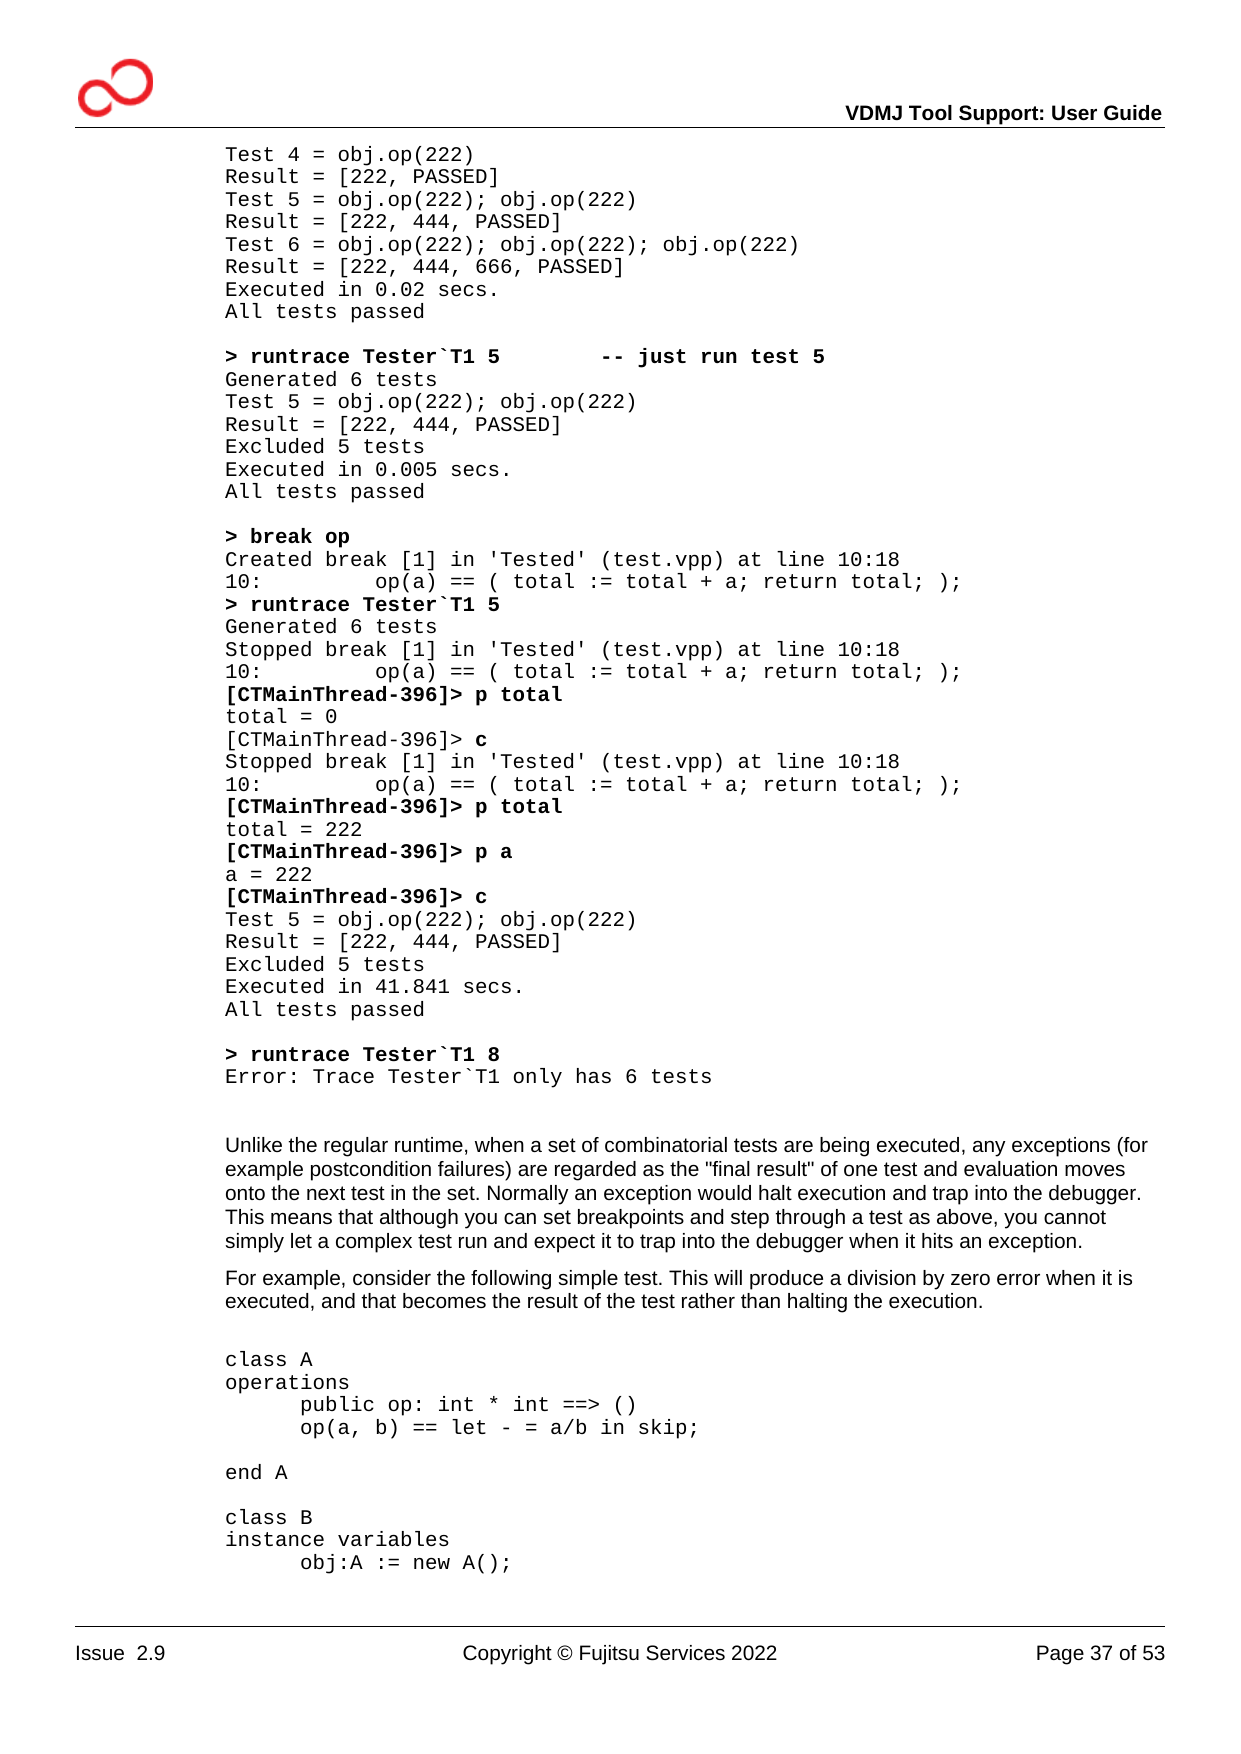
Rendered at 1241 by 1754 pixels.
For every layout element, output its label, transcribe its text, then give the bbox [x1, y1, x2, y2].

text Created break [1] in 'Tested' (test.vpp) at line 10:18 [225, 548, 1165, 571]
text class B [225, 1506, 1165, 1529]
text > runtrace Tester`T1 5 [225, 593, 1165, 616]
text [CTMainThread-396]> c [225, 728, 1165, 751]
text Executed in 0.02 secs. [225, 278, 1165, 301]
text public op: int * int ==> () [225, 1394, 1165, 1416]
text Result = [222, 444, PASSED] [225, 931, 1165, 953]
text Error: Trace Tester`T1 only has 6 tests [225, 1066, 1165, 1088]
text > runtrace Tester`T1 8 [225, 1043, 1165, 1066]
text Stopped break [1] in 'Tested' (test.vpp) at line 10:18 [225, 638, 1165, 661]
text 10: op(a) == ( total := total + a; return total; ); [225, 773, 1165, 796]
text Test 5 = obj.op(222); obj.op(222) [225, 908, 1165, 931]
text For example, consider the following simple test. This will produce a division by zero error when it is executed, and that becomes the result of the test rather than halting the execution. [225, 1266, 1165, 1314]
text Test 5 = obj.op(222); obj.op(222) [225, 188, 1165, 211]
text > break op [225, 526, 1165, 548]
picture [78, 52, 153, 127]
text end A [225, 1461, 1165, 1484]
text Generated 6 tests [225, 368, 1165, 391]
text Test 4 = obj.op(222) [225, 143, 1165, 166]
text Executed in 41.841 secs. [225, 976, 1165, 998]
text Test 6 = obj.op(222); obj.op(222); obj.op(222) [225, 233, 1165, 256]
text Executed in 0.005 secs. [225, 458, 1165, 481]
text op(a, b) == let - = a/b in skip; [225, 1416, 1165, 1439]
text total = 222 [225, 818, 1165, 841]
text 10: op(a) == ( total := total + a; return total; ); [225, 571, 1165, 593]
text instance variables [225, 1529, 1165, 1551]
text Result = [222, PASSED] [225, 166, 1165, 188]
text Result = [222, 444, PASSED] [225, 413, 1165, 436]
text All tests passed [225, 998, 1165, 1021]
text 10: op(a) == ( total := total + a; return total; ); [225, 661, 1165, 683]
text [CTMainThread-396]> c [225, 886, 1165, 908]
text [CTMainThread-396]> p total [225, 796, 1165, 818]
text a = 222 [225, 863, 1165, 886]
text class A [225, 1349, 1165, 1371]
text [CTMainThread-396]> p total [225, 683, 1165, 706]
text Excluded 5 tests [225, 953, 1165, 976]
text Test 5 = obj.op(222); obj.op(222) [225, 391, 1165, 413]
text operations [225, 1371, 1165, 1394]
text Unlike the regular runtime, when a set of combinatorial tests are being executed, any exceptions (for example postcondition failures) are regarded as the "final result" of one test and evaluation moves onto the next test in the set. Normally an exception would halt execution and trap into the debugger. This means that although you can set breakpoints and step through a test as above, you cannot simply let a complex test run and expect it to trap into the debugger when it hits an exception. [225, 1133, 1165, 1253]
text [CTMainThread-396]> p a [225, 841, 1165, 863]
text Generated 6 tests [225, 616, 1165, 638]
text All tests passed [225, 301, 1165, 323]
text > runtrace Tester`T1 5 -- just run test 5 [225, 346, 1165, 368]
text total = 0 [225, 706, 1165, 728]
text All tests passed [225, 481, 1165, 503]
text obj:A := new A(); [225, 1551, 1165, 1574]
text Result = [222, 444, 666, PASSED] [225, 256, 1165, 278]
text Result = [222, 444, PASSED] [225, 211, 1165, 233]
text Excluded 5 tests [225, 436, 1165, 458]
text Stopped break [1] in 'Tested' (test.vpp) at line 10:18 [225, 751, 1165, 773]
